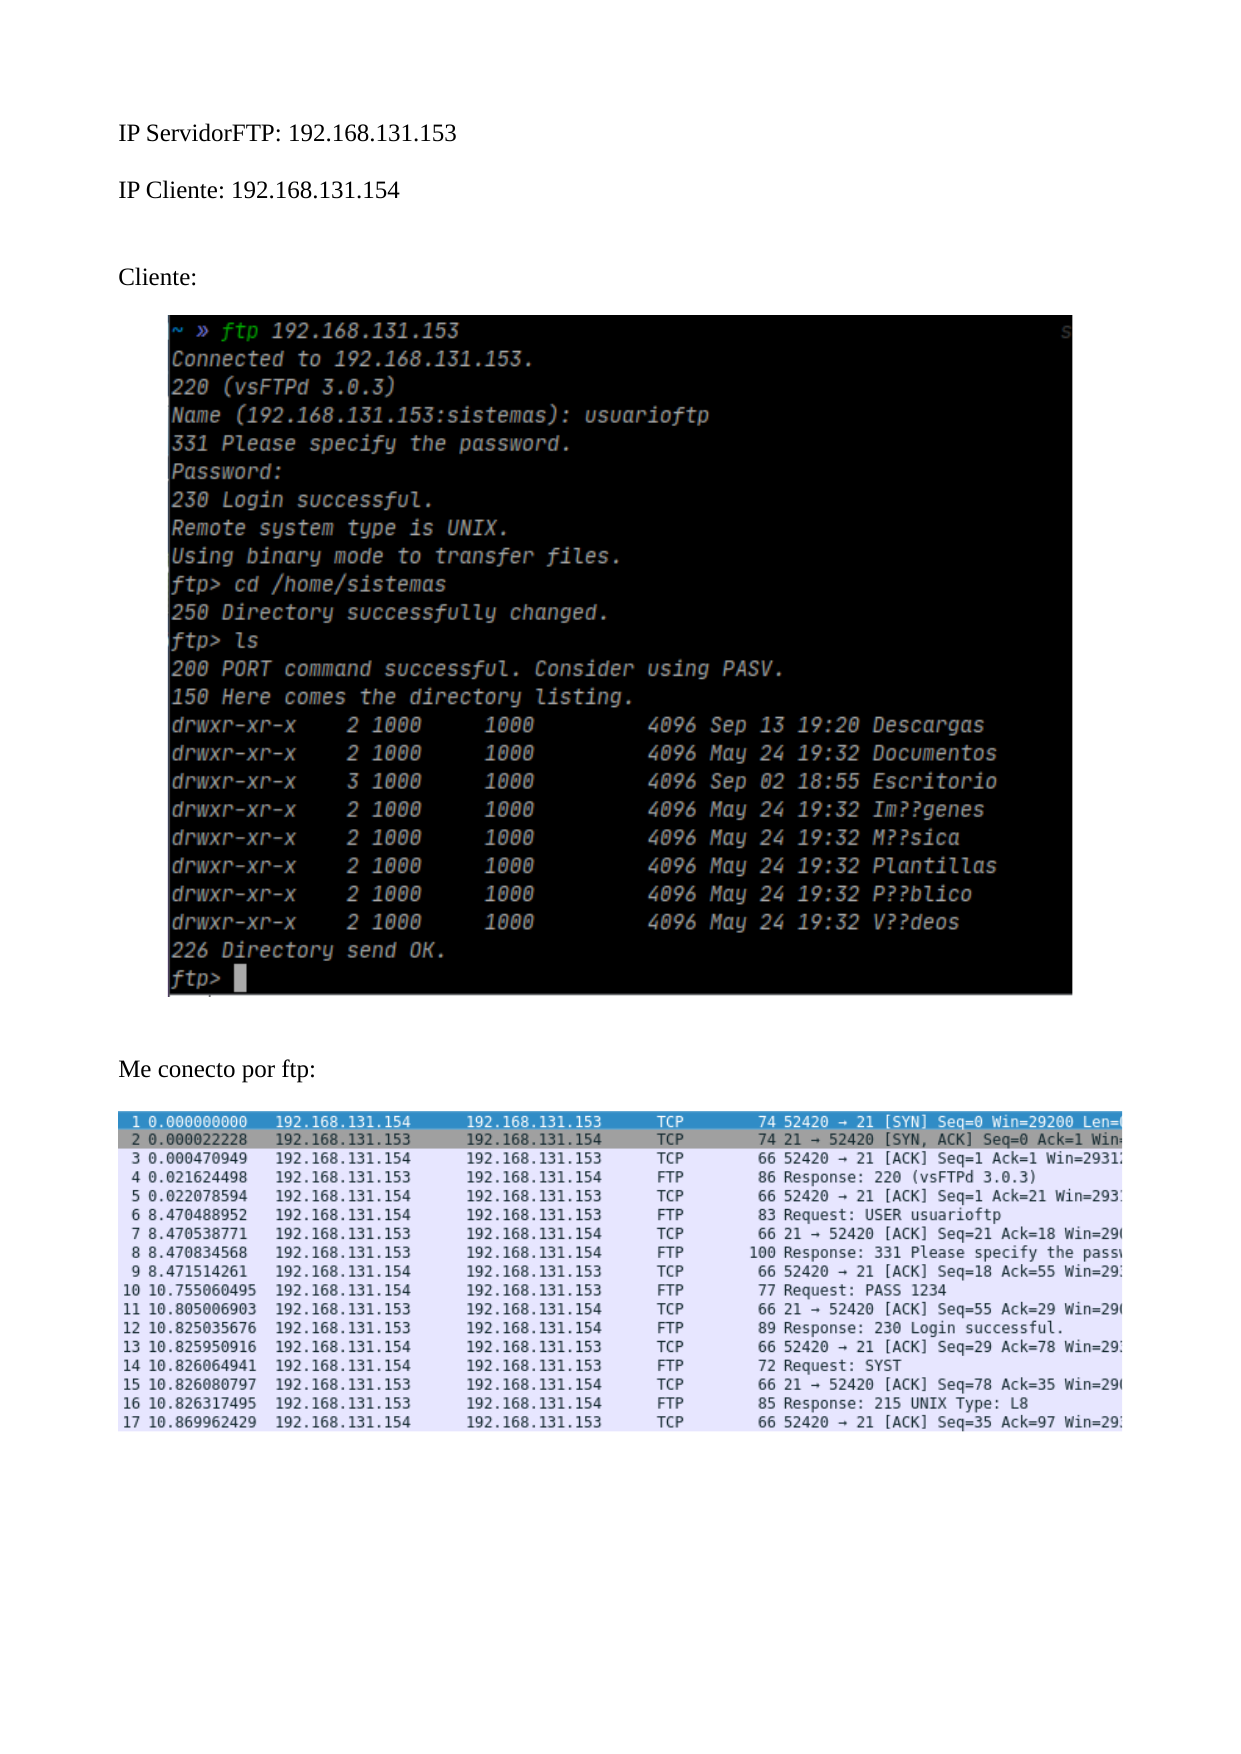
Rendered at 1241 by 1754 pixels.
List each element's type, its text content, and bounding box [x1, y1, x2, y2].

text Me conecto por ftp: [118, 1054, 1122, 1083]
text Cliente: [118, 262, 1122, 291]
picture [167, 315, 1073, 997]
picture [118, 1111, 1123, 1449]
text IP Cliente: 192.168.131.154 [118, 176, 1122, 204]
text IP ServidorFTP: 192.168.131.153 [118, 118, 1122, 147]
